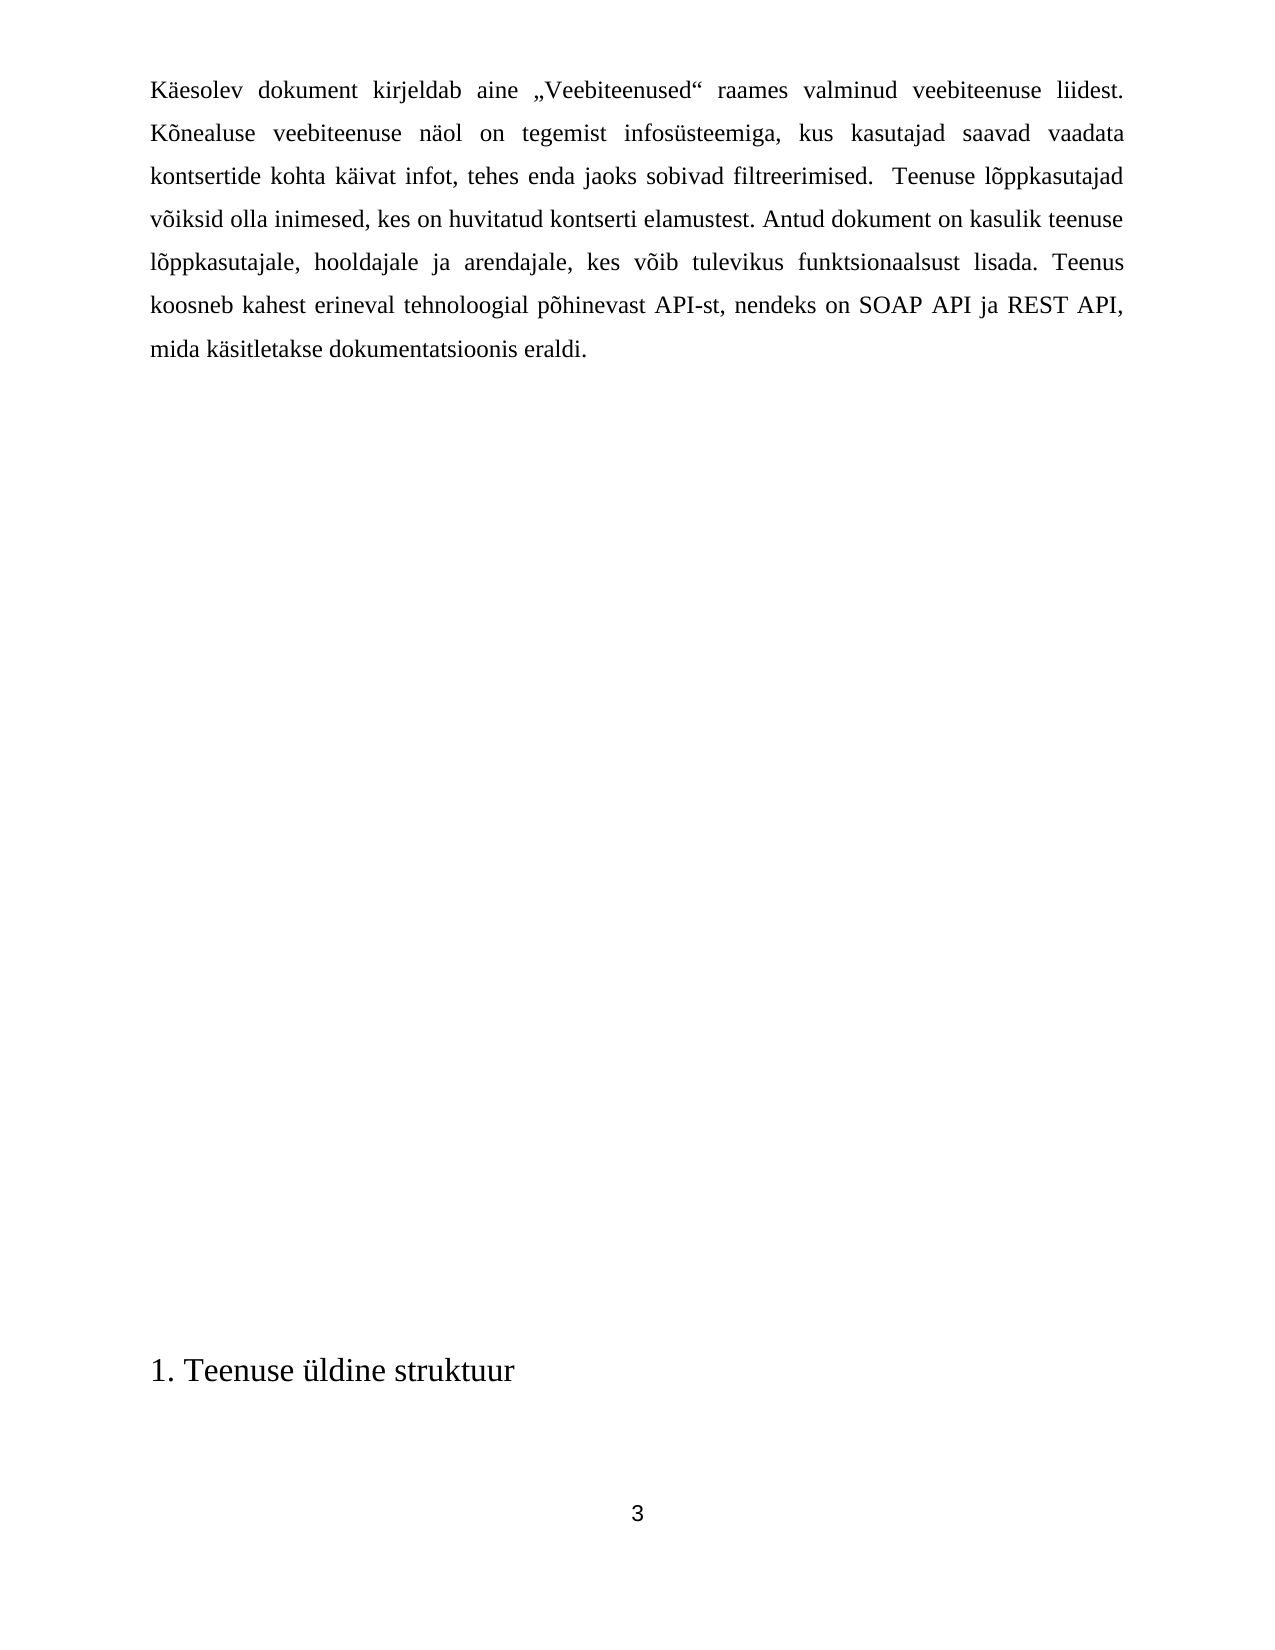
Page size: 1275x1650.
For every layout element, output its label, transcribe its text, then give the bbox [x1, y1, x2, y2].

text Käesolev dokument kirjeldab aine „Veebiteenused“ raames valminud veebiteenuse liidest. Kõnealuse veebiteenuse näol on tegemist infosüsteemiga, kus kasutajad saavad vaadata kontsertide kohta käivat infot, tehes enda jaoks sobivad filtreerimised. Teenuse lõppkasutajad võiksid olla inimesed, kes on huvitatud kontserti elamustest. Antud dokument on kasulik teenuse lõppkasutajale, hooldajale ja arendajale, kes võib tulevikus funktsionaalsust lisada. Teenus koosneb kahest erineval tehnoloogial põhinevast API-st, nendeks on SOAP API ja REST API, mida käsitletakse dokumentatsioonis eraldi. [150, 75, 1125, 362]
subtitle 1. Teenuse üldine struktuur [150, 1351, 1125, 1389]
